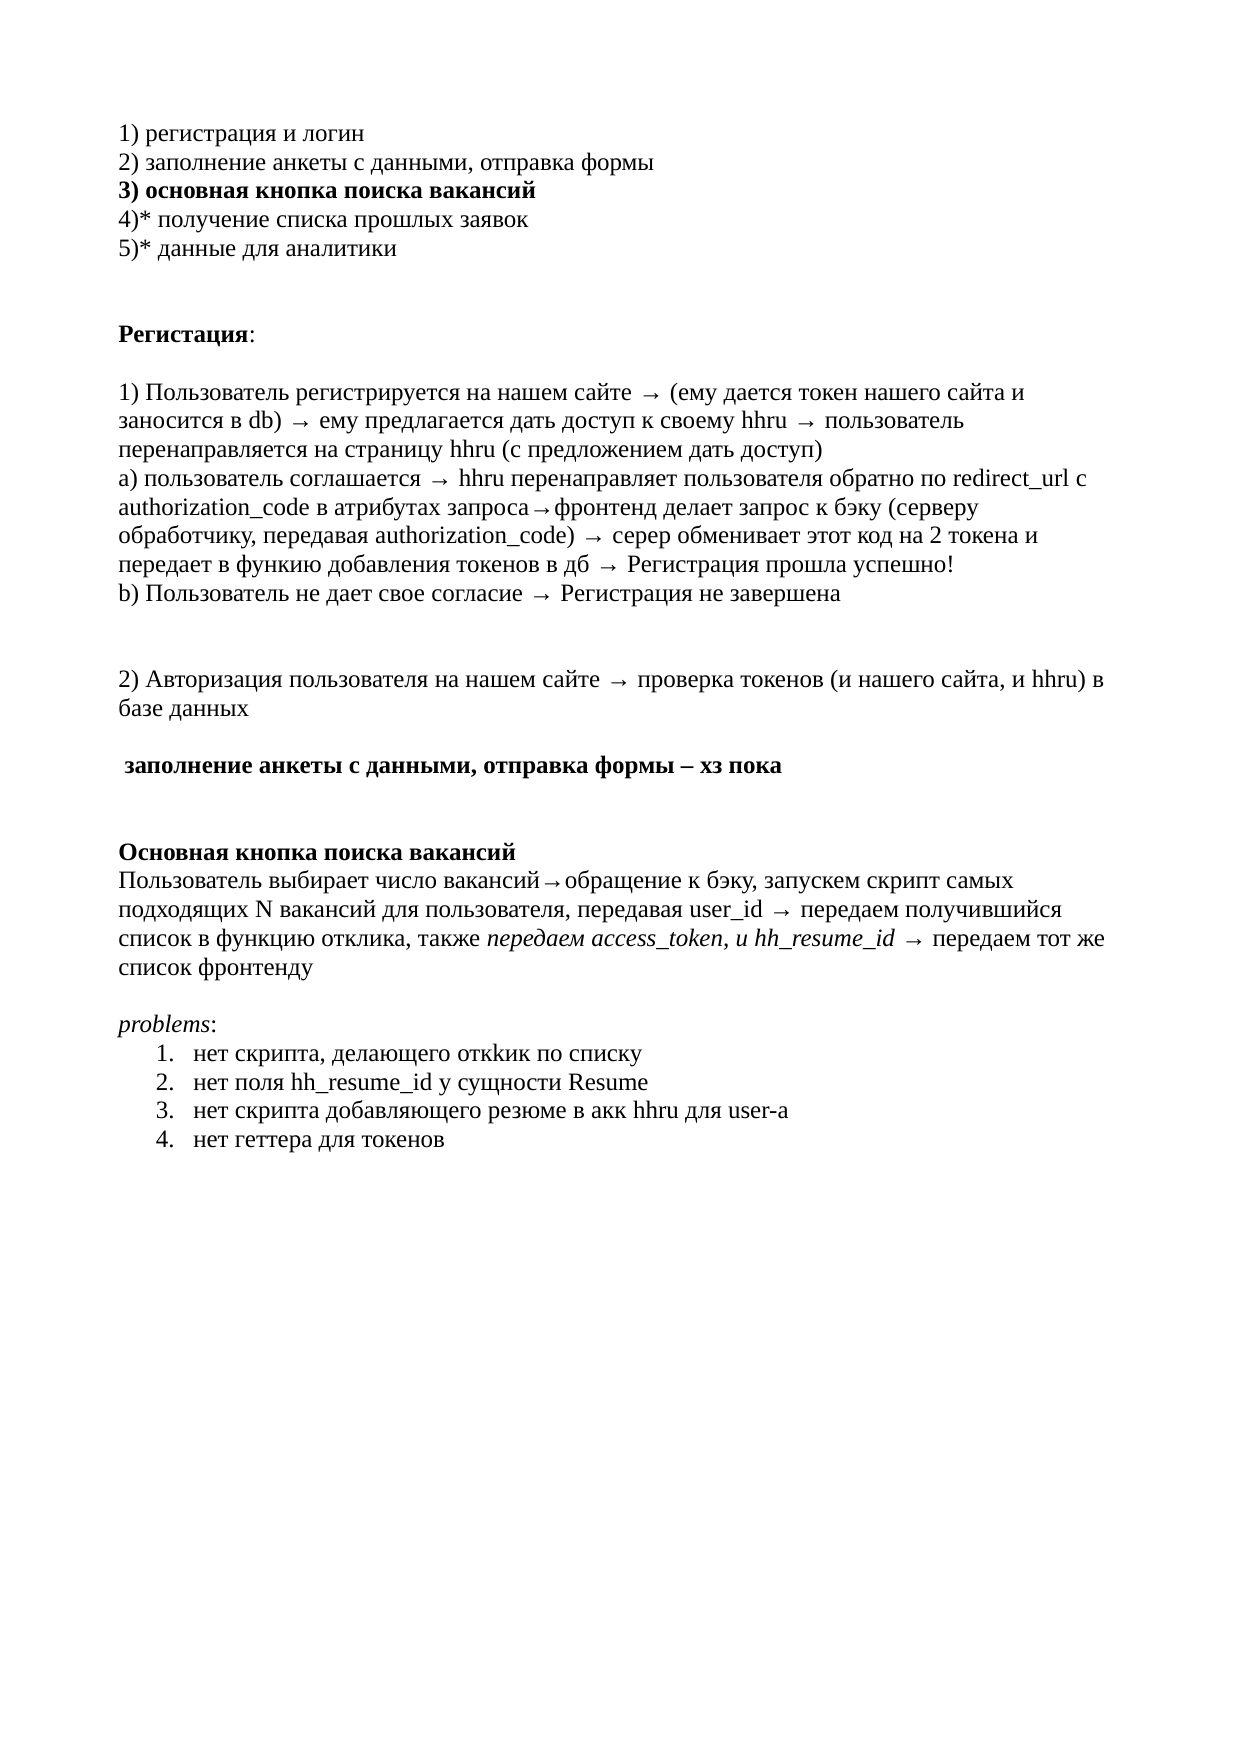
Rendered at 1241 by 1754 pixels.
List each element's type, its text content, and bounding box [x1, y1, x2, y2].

list нет поля hh_resume_id у сущности Resume [156, 1067, 1122, 1096]
text 3) основная кнопка поиска вакансий [118, 176, 1122, 204]
text b) Пользователь не дает свое согласие → Регистрация не завершена [118, 578, 1122, 607]
list нет скрипта, делающего откkик по списку [156, 1038, 1122, 1067]
text 2) Авторизация пользователя на нашем сайте → проверка токенов (и нашего сайта, и hhru) в базе данных [118, 664, 1122, 722]
text Основная кнопка поиска вакансий [118, 837, 1122, 866]
text 5)* данные для аналитики [118, 233, 1122, 262]
text Регистация: [118, 319, 1122, 348]
list нет скрипта добавляющего резюме в акк hhru для user-а [156, 1096, 1122, 1124]
text Пользователь выбирает число вакансий→обращение к бэку, запускем скрипт самых подходящих N вакансий для пользователя, передавая user_id → передаем получившийся список в функцию отклика, также передаем access_token, и hh_resume_id → передаем тот же список фронтенду [118, 866, 1122, 981]
text заполнение анкеты с данными, отправка формы – хз пока [118, 751, 1122, 779]
text 4)* получение списка прошлых заявок [118, 204, 1122, 233]
text 1) Пользователь регистрируется на нашем сайте → (ему дается токен нашего сайта и заносится в db) → ему предлагается дать доступ к своему hhru → пользователь перенаправляется на страницу hhru (с предложением дать доступ) [118, 377, 1122, 463]
text problems: [118, 1009, 1122, 1038]
text a) пользователь соглашается → hhru перенаправляет пользователя обратно по redirect_url c authorization_code в атрибутах запроса→фронтенд делает запрос к бэку (серверу обработчику, передавая authorization_code) → серер обменивает этот код на 2 токена и передает в функию добавления токенов в дб → Регистрация прошла успешно! [118, 463, 1122, 578]
text 1) регистрация и логин [118, 118, 1122, 147]
list нет геттера для токенов [156, 1124, 1122, 1153]
text 2) заполнение анкеты с данными, отправка формы [118, 147, 1122, 176]
